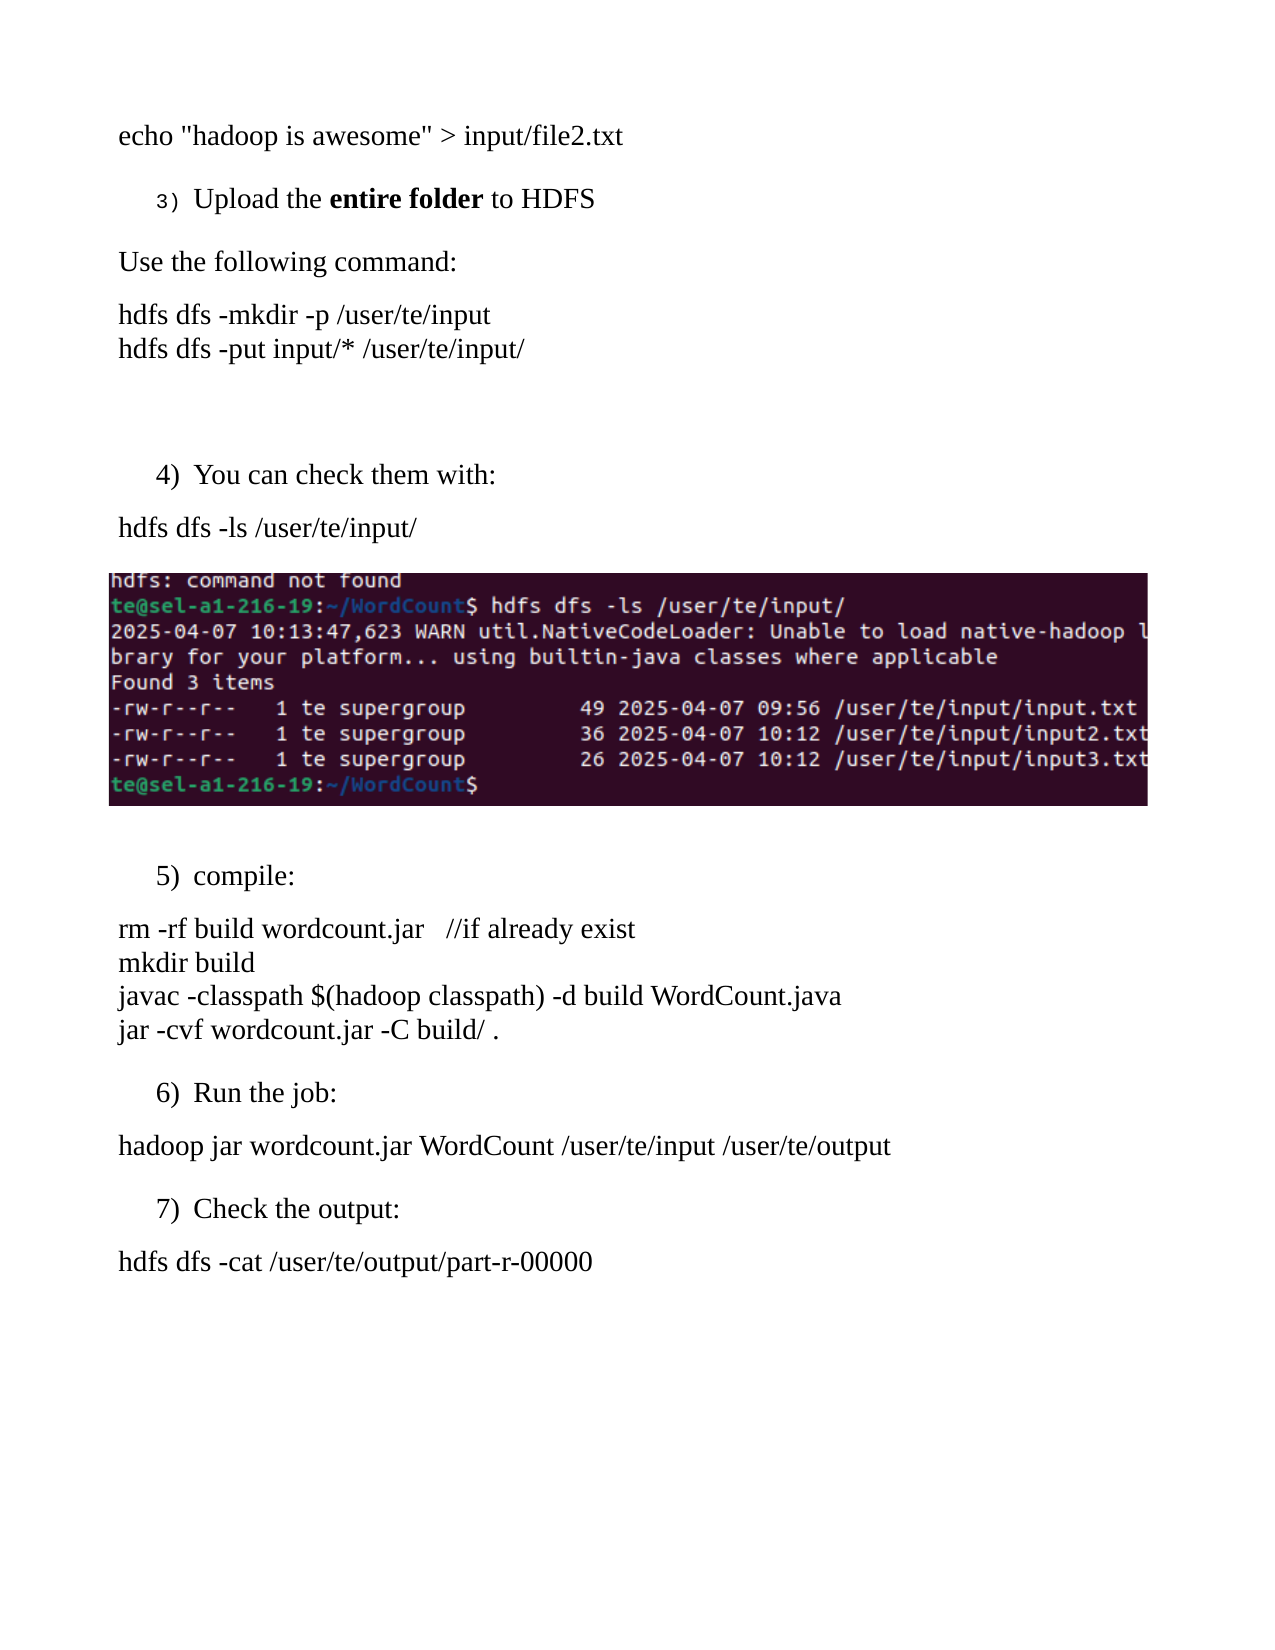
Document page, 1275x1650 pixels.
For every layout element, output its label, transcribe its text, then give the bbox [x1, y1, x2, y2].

text hdfs dfs -mkdir -p /user/te/input [118, 297, 1157, 331]
text echo "hadoop is awesome" > input/file2.txt [118, 118, 1157, 152]
text Use the following command: [118, 244, 1157, 278]
list Upload the entire folder to HDFS [156, 181, 1157, 215]
list You can check them with: [156, 457, 1157, 490]
text hadoop jar wordcount.jar WordCount /user/te/input /user/te/output [118, 1128, 1157, 1162]
text rm -rf build wordcount.jar //if already exist [118, 911, 1157, 945]
text mkdir build [118, 945, 1157, 978]
list compile: [156, 858, 1157, 892]
list Run the job: [156, 1075, 1157, 1109]
text hdfs dfs -put input/* /user/te/input/ [118, 331, 1157, 364]
text jar -cvf wordcount.jar -C build/ . [118, 1012, 1157, 1046]
list Check the output: [156, 1191, 1157, 1225]
text hdfs dfs -cat /user/te/output/part-r-00000 [118, 1244, 1157, 1278]
text hdfs dfs -ls /user/te/input/ [118, 510, 1157, 543]
text javac -classpath $(hadoop classpath) -d build WordCount.java [118, 978, 1157, 1012]
